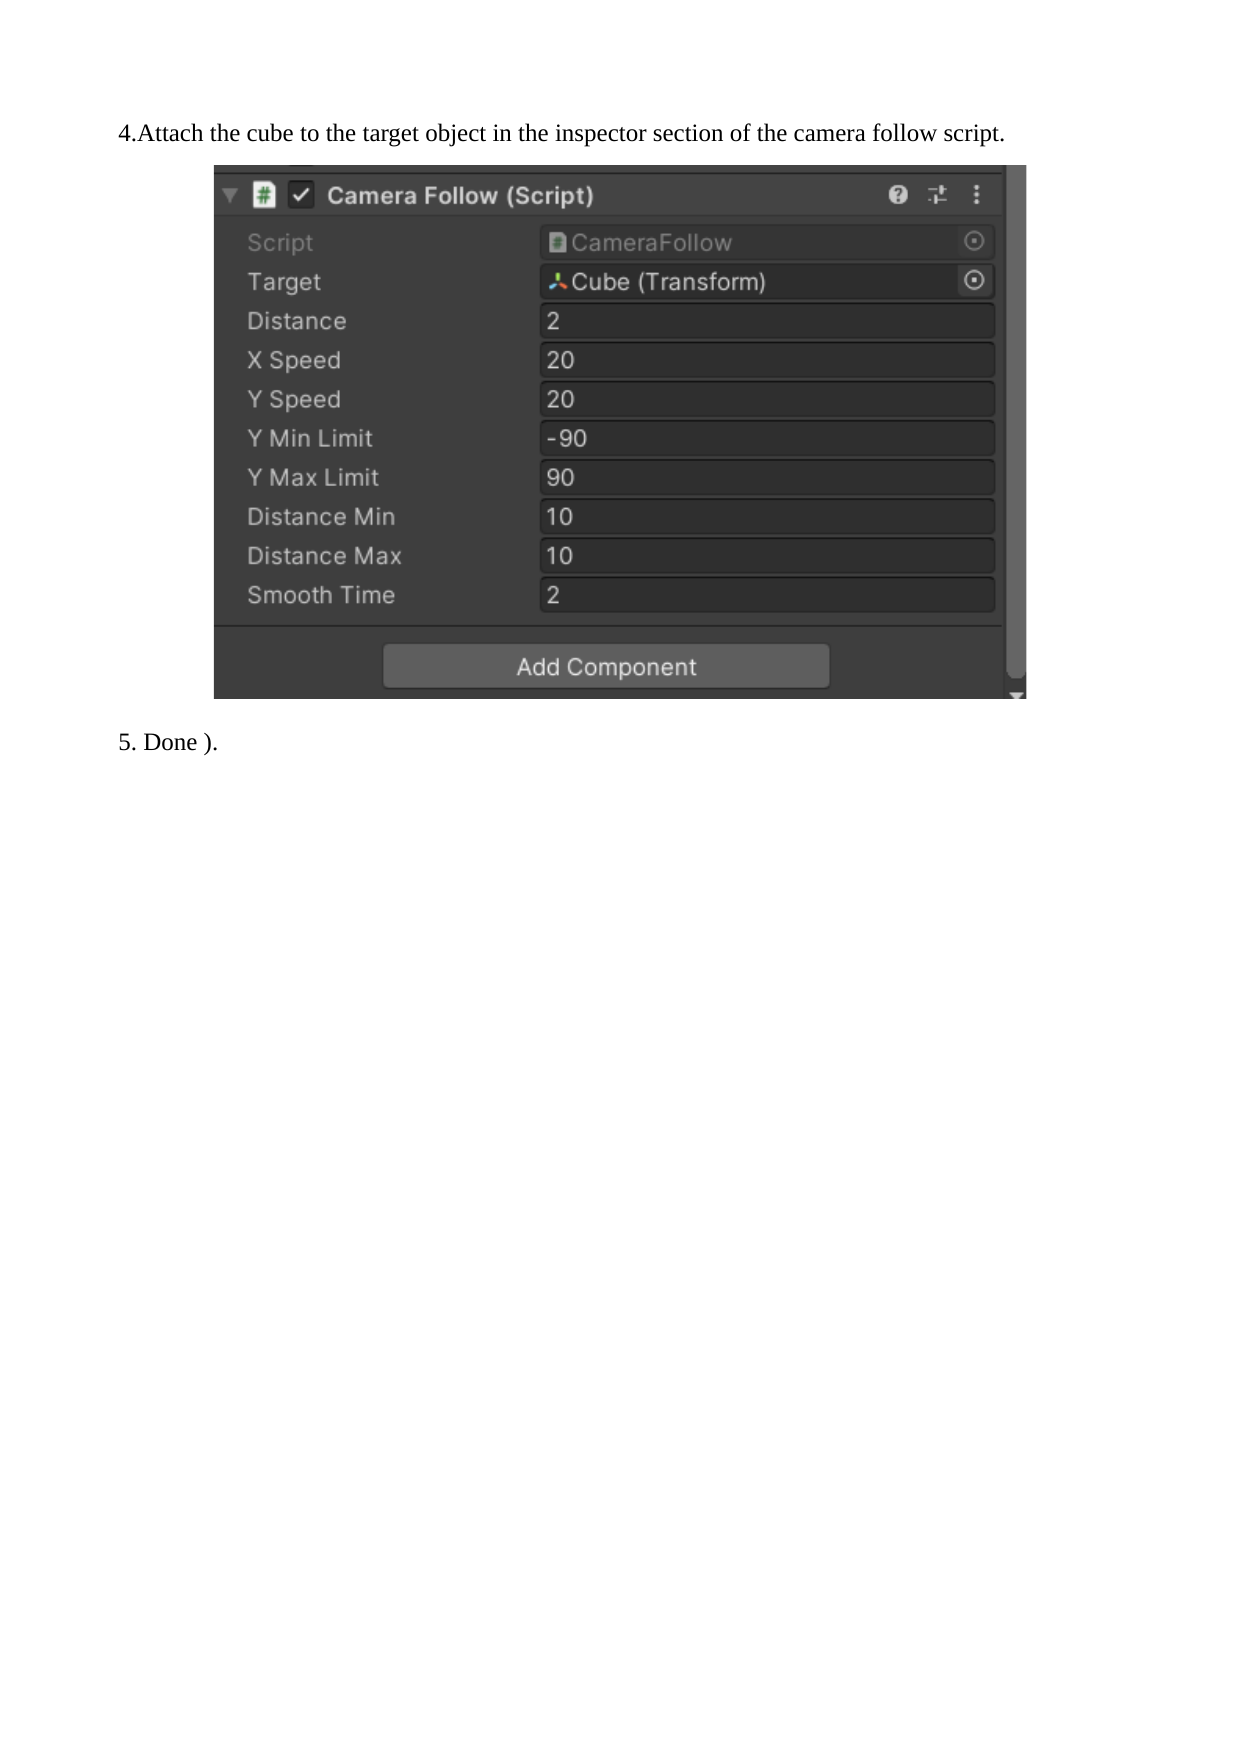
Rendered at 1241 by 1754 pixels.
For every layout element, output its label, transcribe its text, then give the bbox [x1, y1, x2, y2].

picture [213, 165, 1027, 699]
text 4.Attach the cube to the target object in the inspector section of the camera follow script. [118, 118, 1122, 147]
text 5. Done ). [118, 727, 1122, 756]
